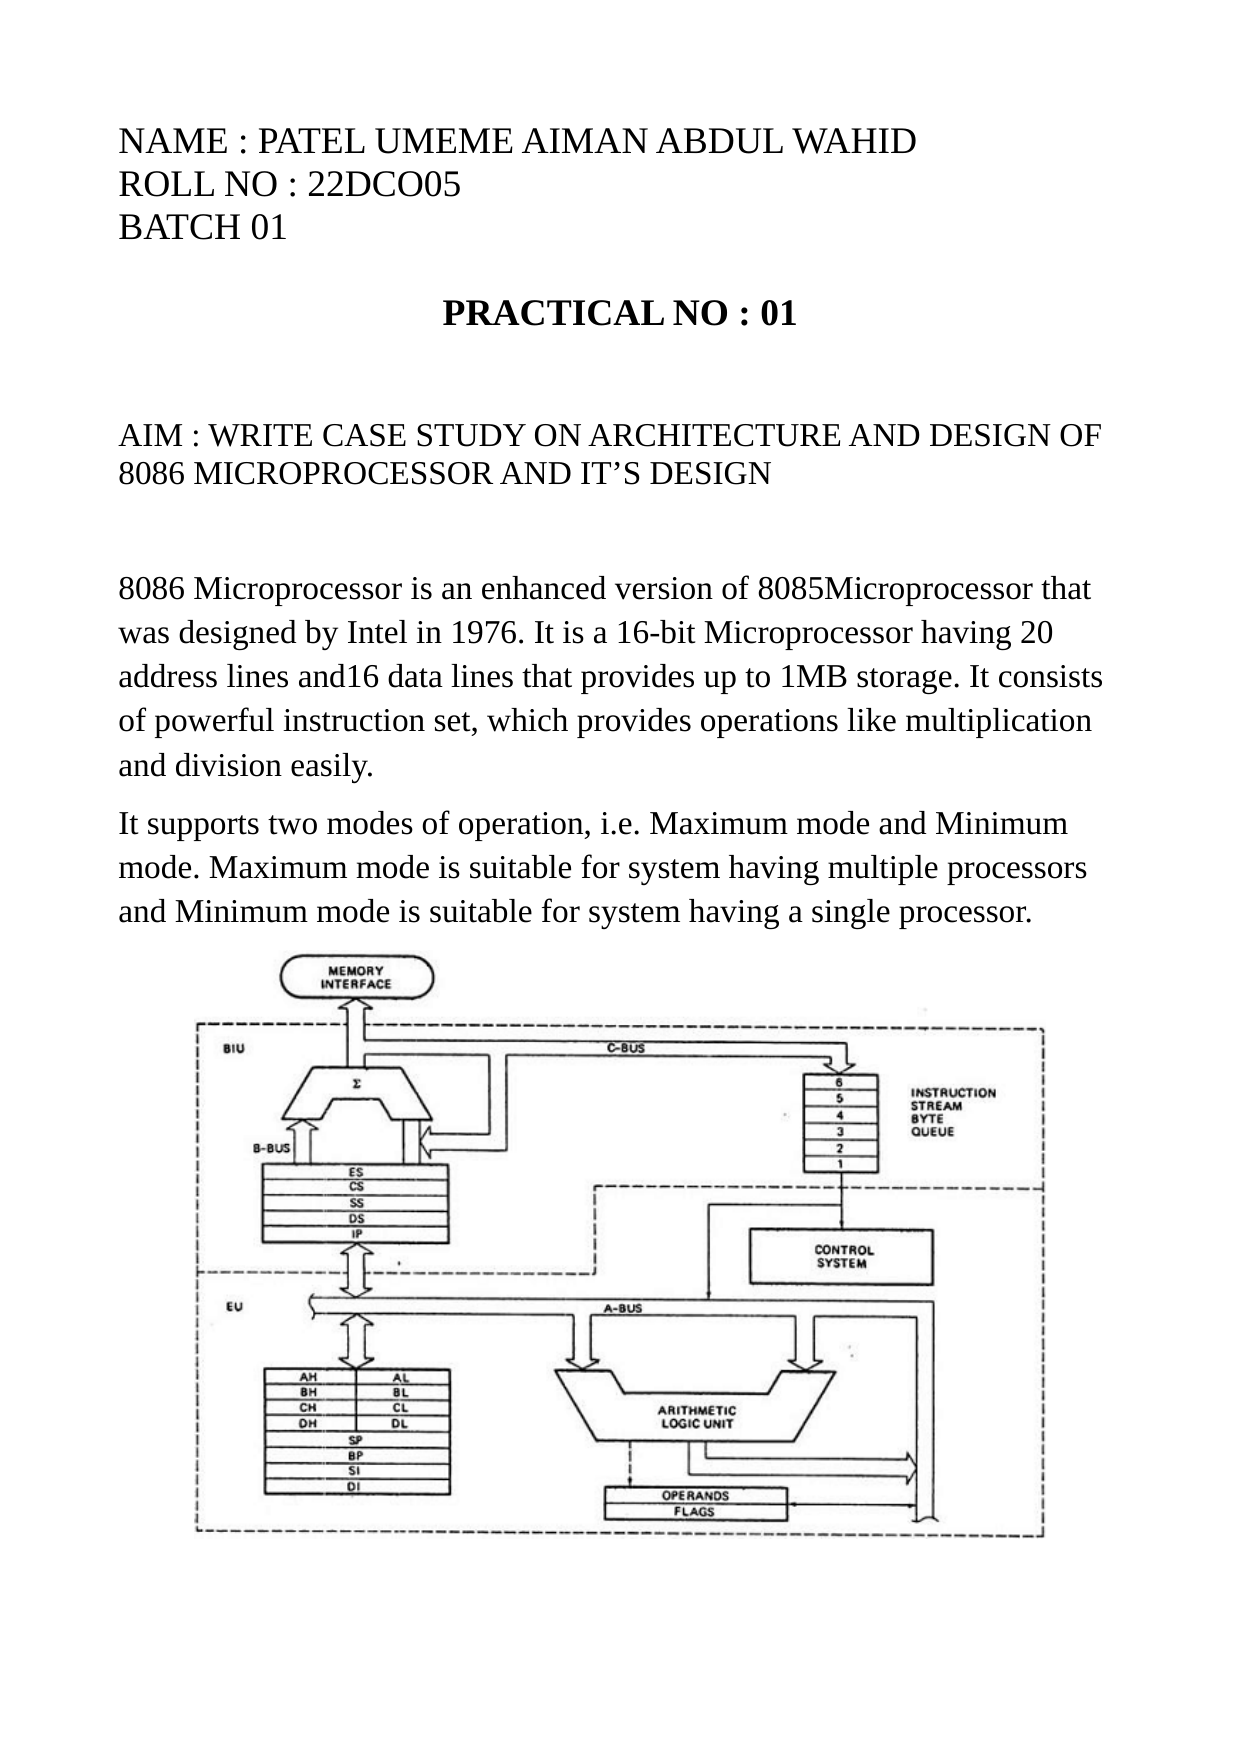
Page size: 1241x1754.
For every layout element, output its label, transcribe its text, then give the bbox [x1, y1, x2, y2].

picture [194, 950, 1047, 1539]
text NAME : PATEL UMEME AIMAN ABDUL WAHID [118, 118, 1122, 161]
text AIM : WRITE CASE STUDY ON ARCHITECTURE AND DESIGN OF 8086 MICROPROCESSOR AND IT’S DESIGN [118, 415, 1122, 492]
text It supports two modes of operation, i.e. Maximum mode and Minimum mode. Maximum mode is suitable for system having multiple processors and Minimum mode is suitable for system having a single processor. [118, 803, 1122, 930]
text 8086 Microprocessor is an enhanced version of 8085Microprocessor that was designed by Intel in 1976. It is a 16-bit Microprocessor having 20 address lines and16 data lines that provides up to 1MB storage. It consists of powerful instruction set, which provides operations like multiplication and division easily. [118, 568, 1122, 783]
text BATCH 01 [118, 204, 1122, 247]
text PRACTICAL NO : 01 [118, 291, 1122, 334]
text ROLL NO : 22DCO05 [118, 161, 1122, 204]
